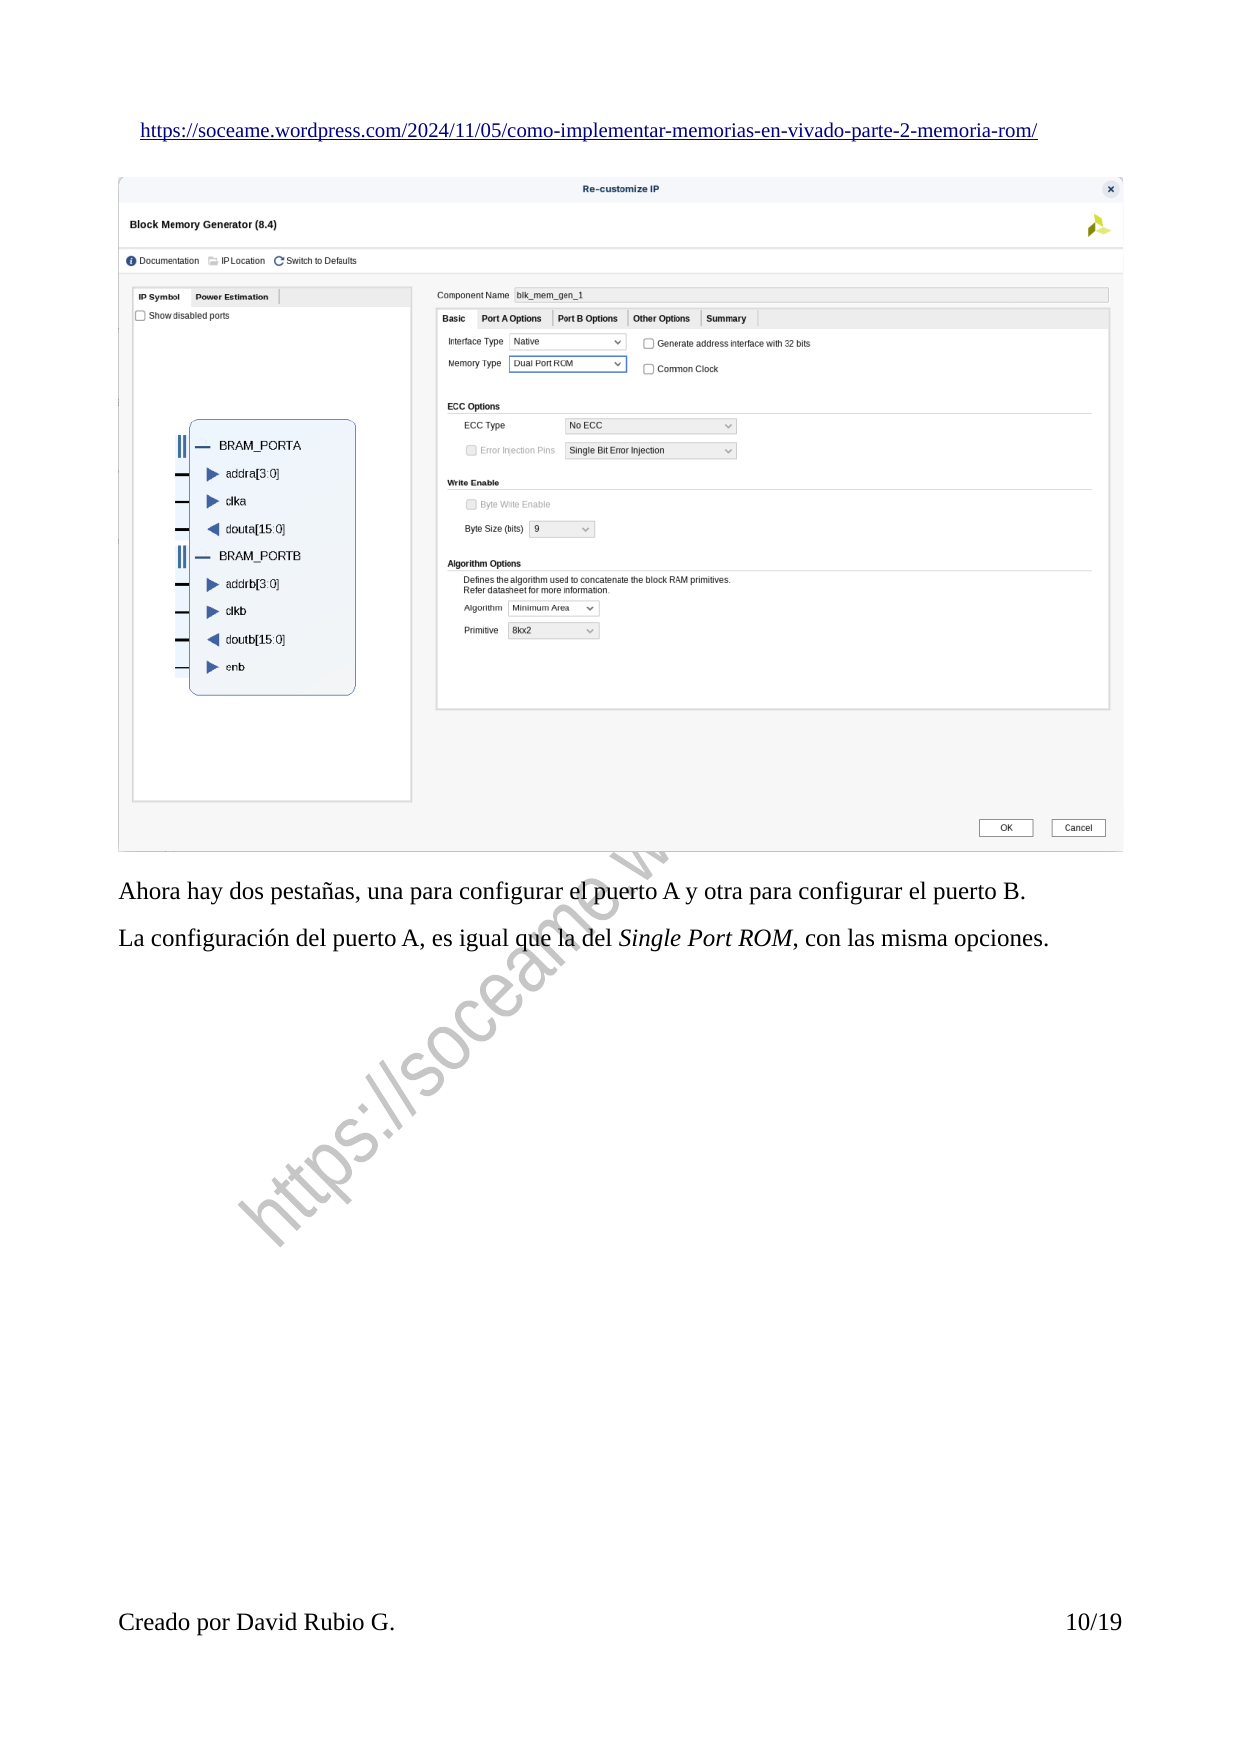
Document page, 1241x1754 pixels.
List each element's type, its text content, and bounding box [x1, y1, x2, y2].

picture [118, 177, 1124, 852]
text La configuración del puerto A, es igual que la del Single Port ROM, con las misma opciones. [118, 923, 545, 952]
text Ahora hay dos pestañas, una para configurar el puerto A y otra para configurar el puerto B. [118, 876, 1122, 904]
text La configuración del puerto A, es igual que la del Single Port ROM, con las misma opciones. [559, 923, 1122, 952]
